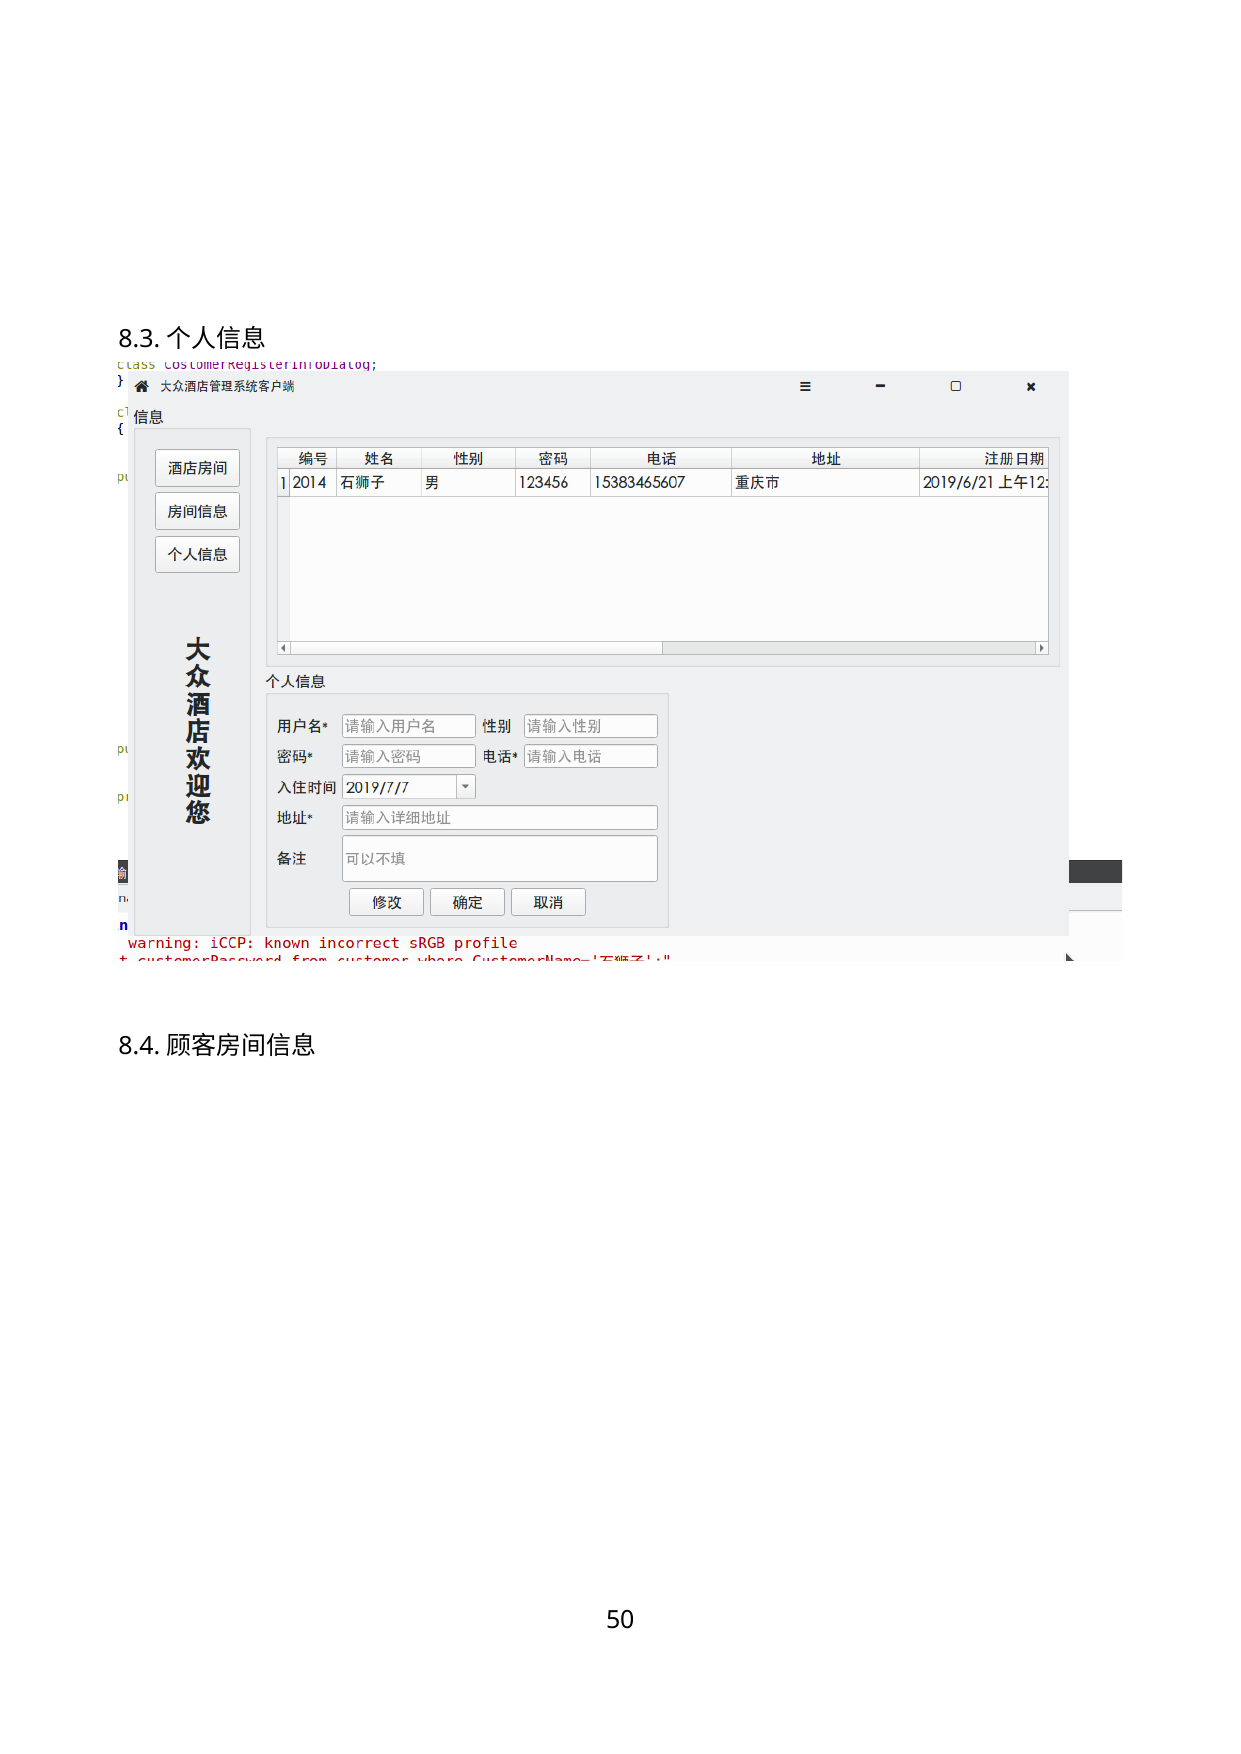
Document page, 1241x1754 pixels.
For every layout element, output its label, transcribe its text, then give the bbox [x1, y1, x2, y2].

subtitle 顾客房间信息 [118, 1025, 1122, 1061]
picture [118, 362, 1123, 961]
subtitle 个人信息 [118, 318, 1122, 355]
